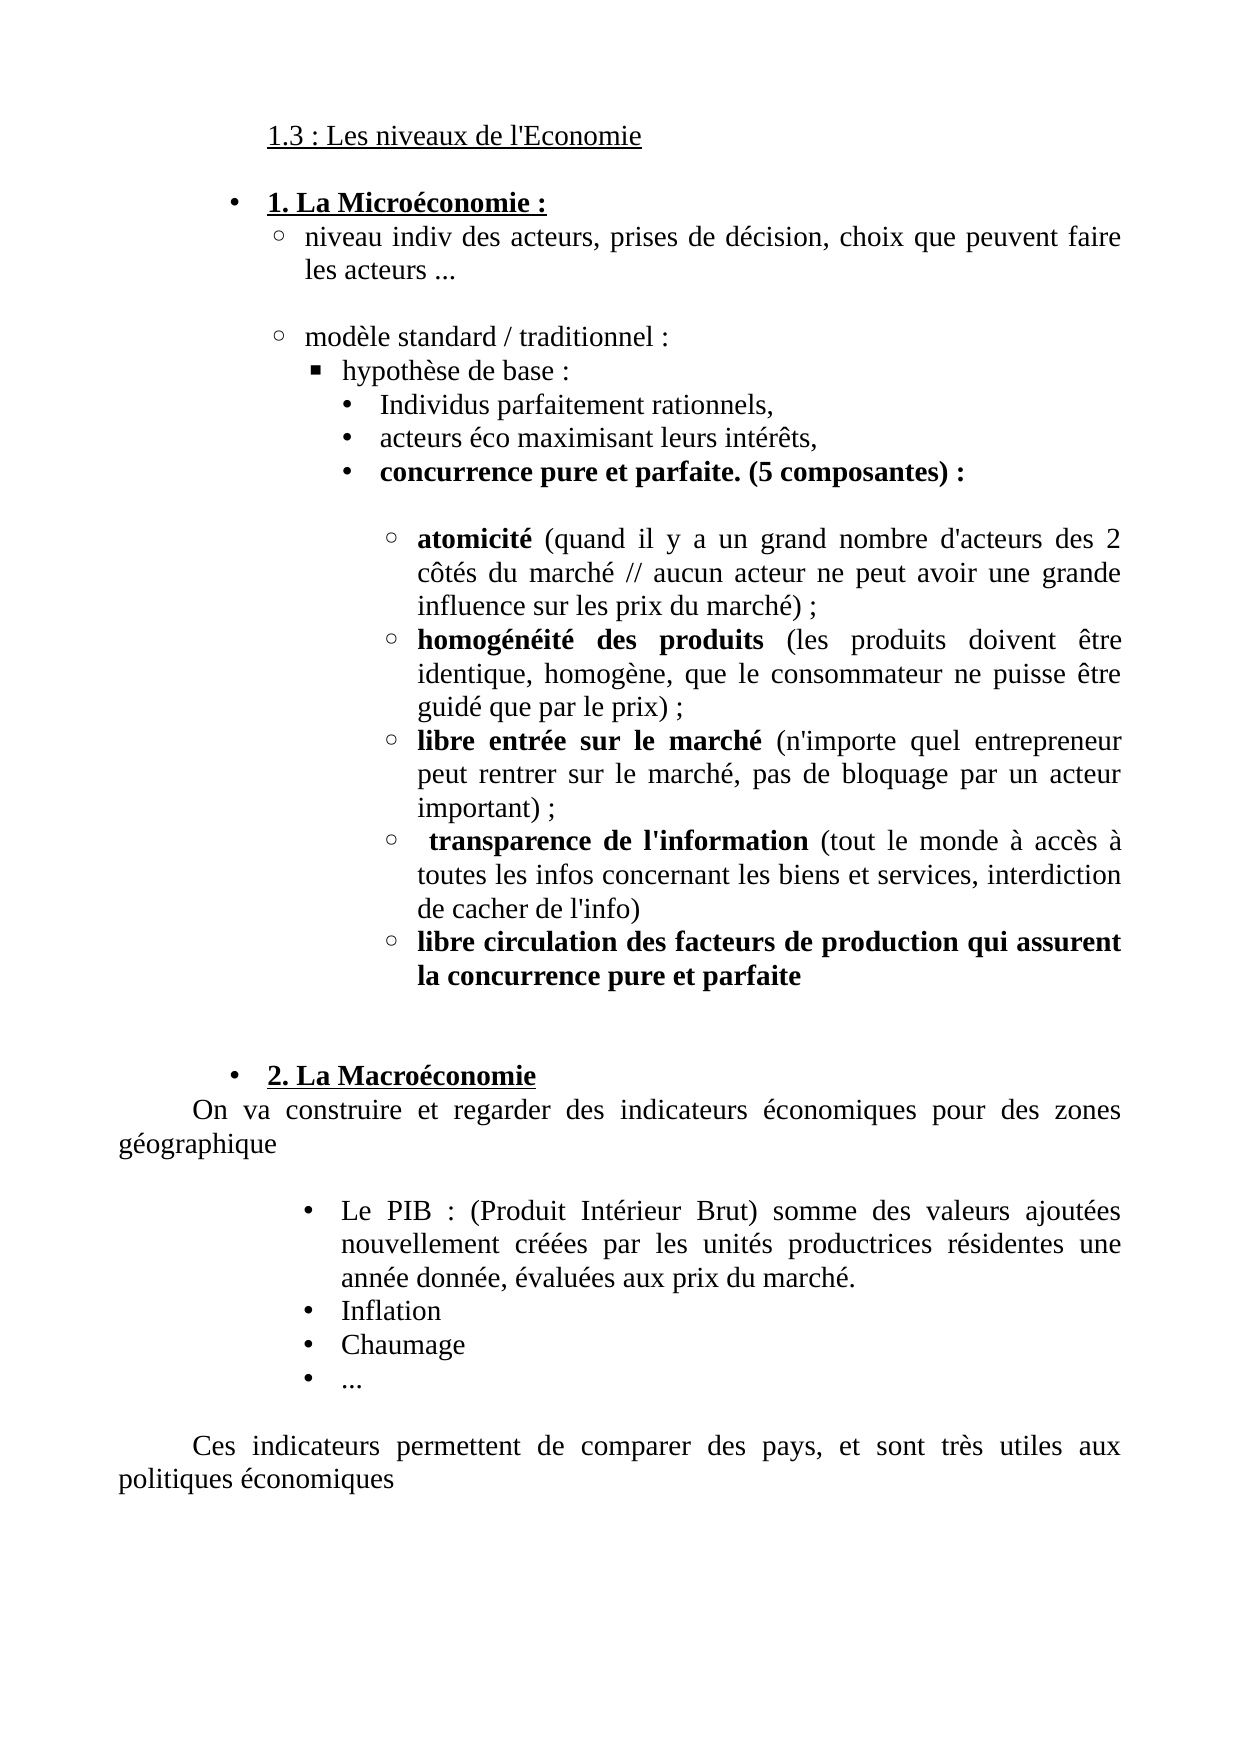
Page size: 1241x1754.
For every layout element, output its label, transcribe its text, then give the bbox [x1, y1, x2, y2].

list hypothèse de base : [304, 353, 1122, 387]
list niveau indiv des acteurs, prises de décision, choix que peuvent faire les acteurs ... [267, 219, 1122, 286]
list 1. La Microéconomie : [229, 185, 1122, 219]
list libre circulation des facteurs de production qui assurent la concurrence pure et parfaite [379, 924, 1122, 991]
list ... [303, 1361, 1122, 1394]
list concurrence pure et parfaite. (5 composantes) : [342, 454, 1122, 488]
text Ces indicateurs permettent de comparer des pays, et sont très utiles aux politiques économiques [118, 1428, 1122, 1495]
list Chaumage [303, 1327, 1122, 1361]
list libre entrée sur le marché (n'importe quel entrepreneur peut rentrer sur le marché, pas de bloquage par un acteur important) ; [379, 723, 1122, 823]
list Individus parfaitement rationnels, [342, 387, 1122, 421]
text On va construire et regarder des indicateurs économiques pour des zones géographique [118, 1092, 1122, 1159]
list atomicité (quand il y a un grand nombre d'acteurs des 2 côtés du marché // aucun acteur ne peut avoir une grande influence sur les prix du marché) ; [379, 521, 1122, 622]
list modèle standard / traditionnel : [267, 319, 1122, 353]
list 2. La Macroéconomie [229, 1058, 1122, 1092]
list 1.3 : Les niveaux de l'Economie [229, 118, 1122, 152]
list transparence de l'information (tout le monde à accès à toutes les infos concernant les biens et services, interdiction de cacher de l'info) [379, 823, 1122, 924]
list Inflation [303, 1293, 1122, 1327]
list Le PIB : (Produit Intérieur Brut) somme des valeurs ajoutées nouvellement créées par les unités productrices résidentes une année donnée, évaluées aux prix du marché. [303, 1193, 1122, 1293]
list acteurs éco maximisant leurs intérêts, [342, 421, 1122, 454]
list homogénéité des produits (les produits doivent être identique, homogène, que le consommateur ne puisse être guidé que par le prix) ; [379, 622, 1122, 723]
